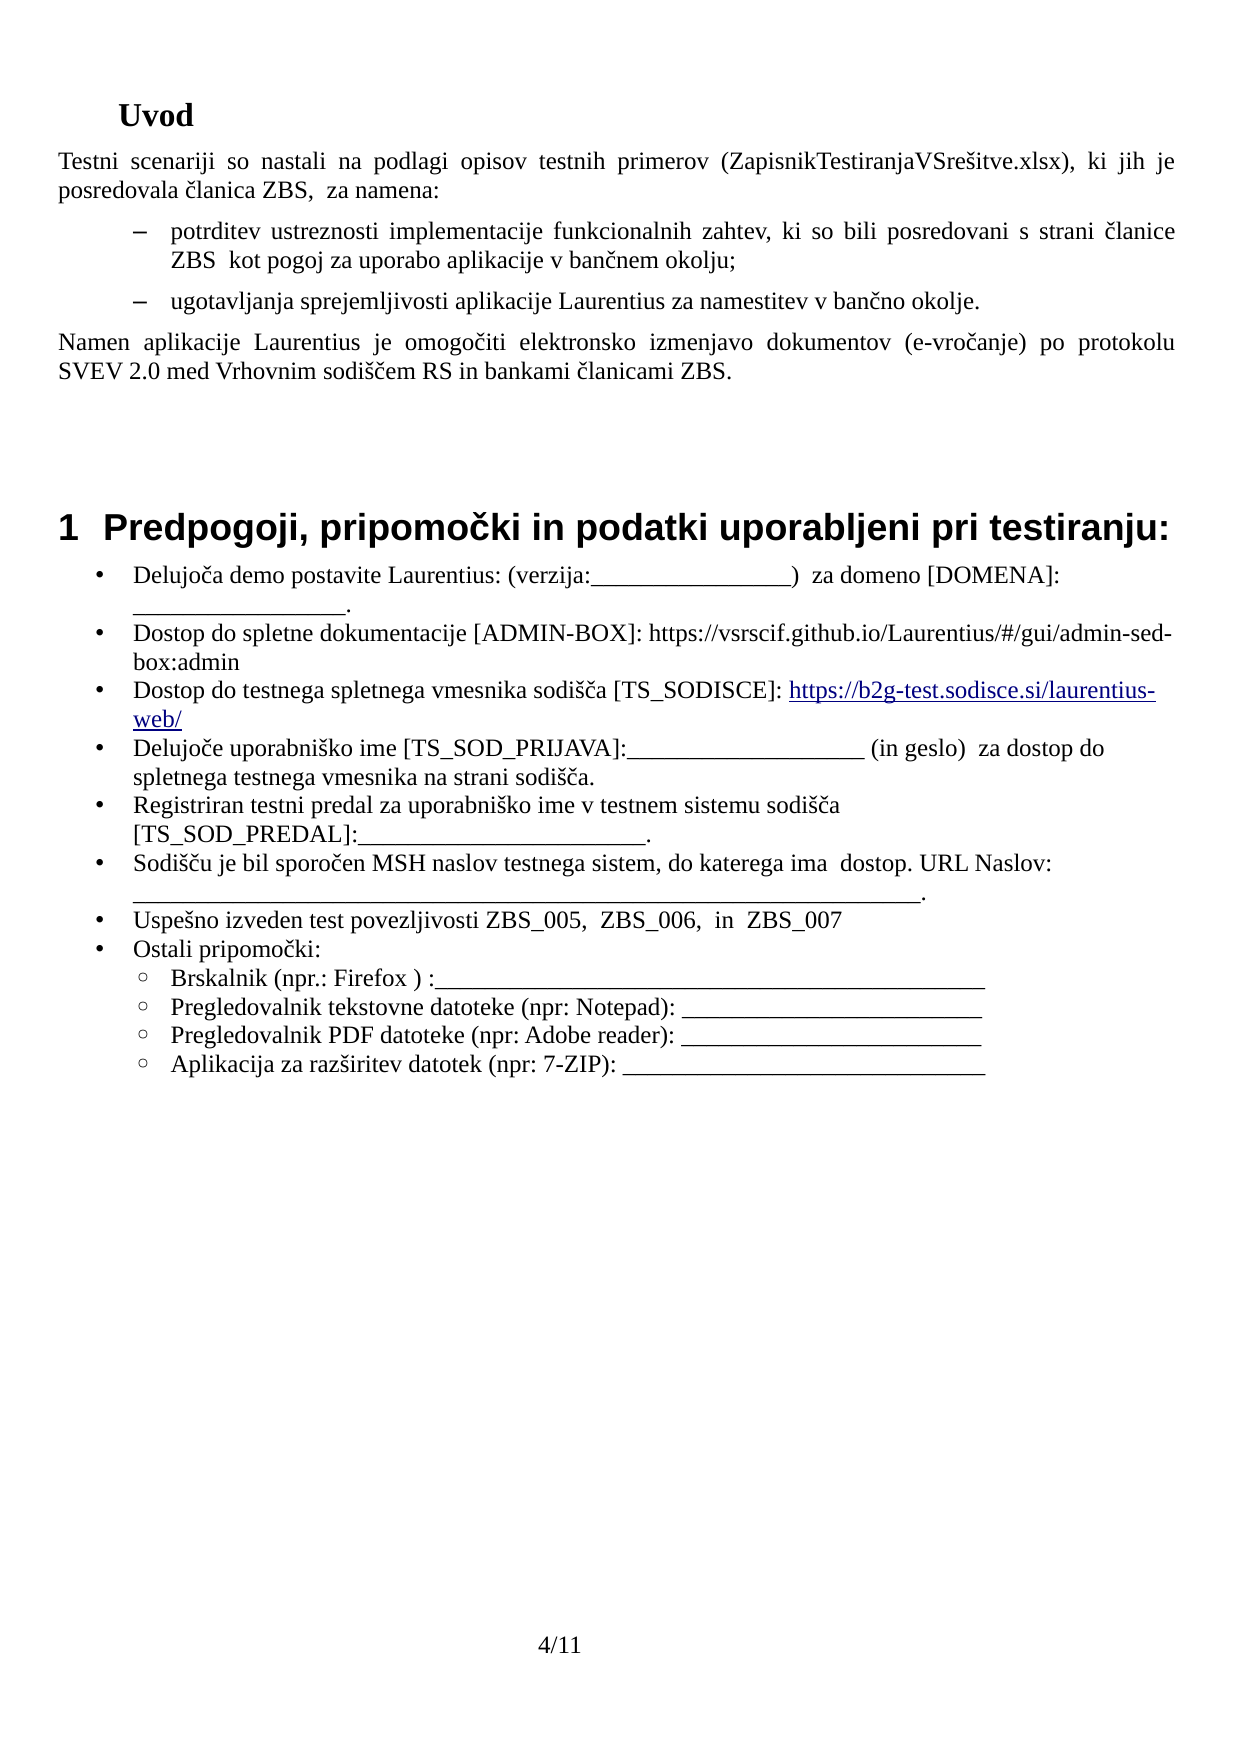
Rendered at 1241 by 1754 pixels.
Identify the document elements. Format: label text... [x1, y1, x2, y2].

list Uspešno izveden test povezljivosti ZBS_005, ZBS_006, in ZBS_007 [95, 906, 1177, 934]
text Testni scenariji so nastali na podlagi opisov testnih primerov (ZapisnikTestiranjaVSrešitve.xlsx), ki jih je posredovala članica ZBS, za namena: [58, 146, 1177, 204]
list Pregledovalnik PDF datoteke (npr: Adobe reader): ________________________ [133, 1021, 1177, 1049]
list Registriran testni predal za uporabniško ime v testnem sistemu sodišča [TS_SOD_PREDAL]:_______________________. [95, 791, 1177, 848]
list Dostop do spletne dokumentacije [ADMIN-BOX]: https://vsrscif.github.io/Laurentius/#/gui/admin-sed-box:admin [95, 618, 1177, 676]
subtitle Uvod [58, 95, 1177, 134]
list Ostali pripomočki: [95, 934, 1177, 963]
list potrditev ustreznosti implementacije funkcionalnih zahtev, ki so bili posredovani s strani članice ZBS kot pogoj za uporabo aplikacije v bančnem okolju; [133, 216, 1177, 274]
list Brskalnik (npr.: Firefox ) :____________________________________________ [133, 963, 1177, 992]
subtitle Predpogoji, pripomočki in podatki uporabljeni pri testiranju: [58, 505, 1177, 548]
list Aplikacija za razširitev datotek (npr: 7-ZIP): _____________________________ [133, 1049, 1177, 1078]
list ugotavljanja sprejemljivosti aplikacije Laurentius za namestitev v bančno okolje. [133, 286, 1177, 315]
list Delujoča demo postavite Laurentius: (verzija:________________) za domeno [DOMENA]: _________________. [95, 561, 1177, 618]
text Namen aplikacije Laurentius je omogočiti elektronsko izmenjavo dokumentov (e-vročanje) po protokolu SVEV 2.0 med Vrhovnim sodiščem RS in bankami članicami ZBS. [58, 327, 1177, 385]
list Sodišču je bil sporočen MSH naslov testnega sistem, do katerega ima dostop. URL Naslov: _______________________________________________________________. [95, 848, 1177, 906]
list Delujoče uporabniško ime [TS_SOD_PRIJAVA]:___________________ (in geslo) za dostop do spletnega testnega vmesnika na strani sodišča. [95, 733, 1177, 791]
list Dostop do testnega spletnega vmesnika sodišča [TS_SODISCE]: https://b2g-test.sodisce.si/laurentius-web/ [95, 676, 1177, 733]
list Pregledovalnik tekstovne datoteke (npr: Notepad): ________________________ [133, 992, 1177, 1021]
